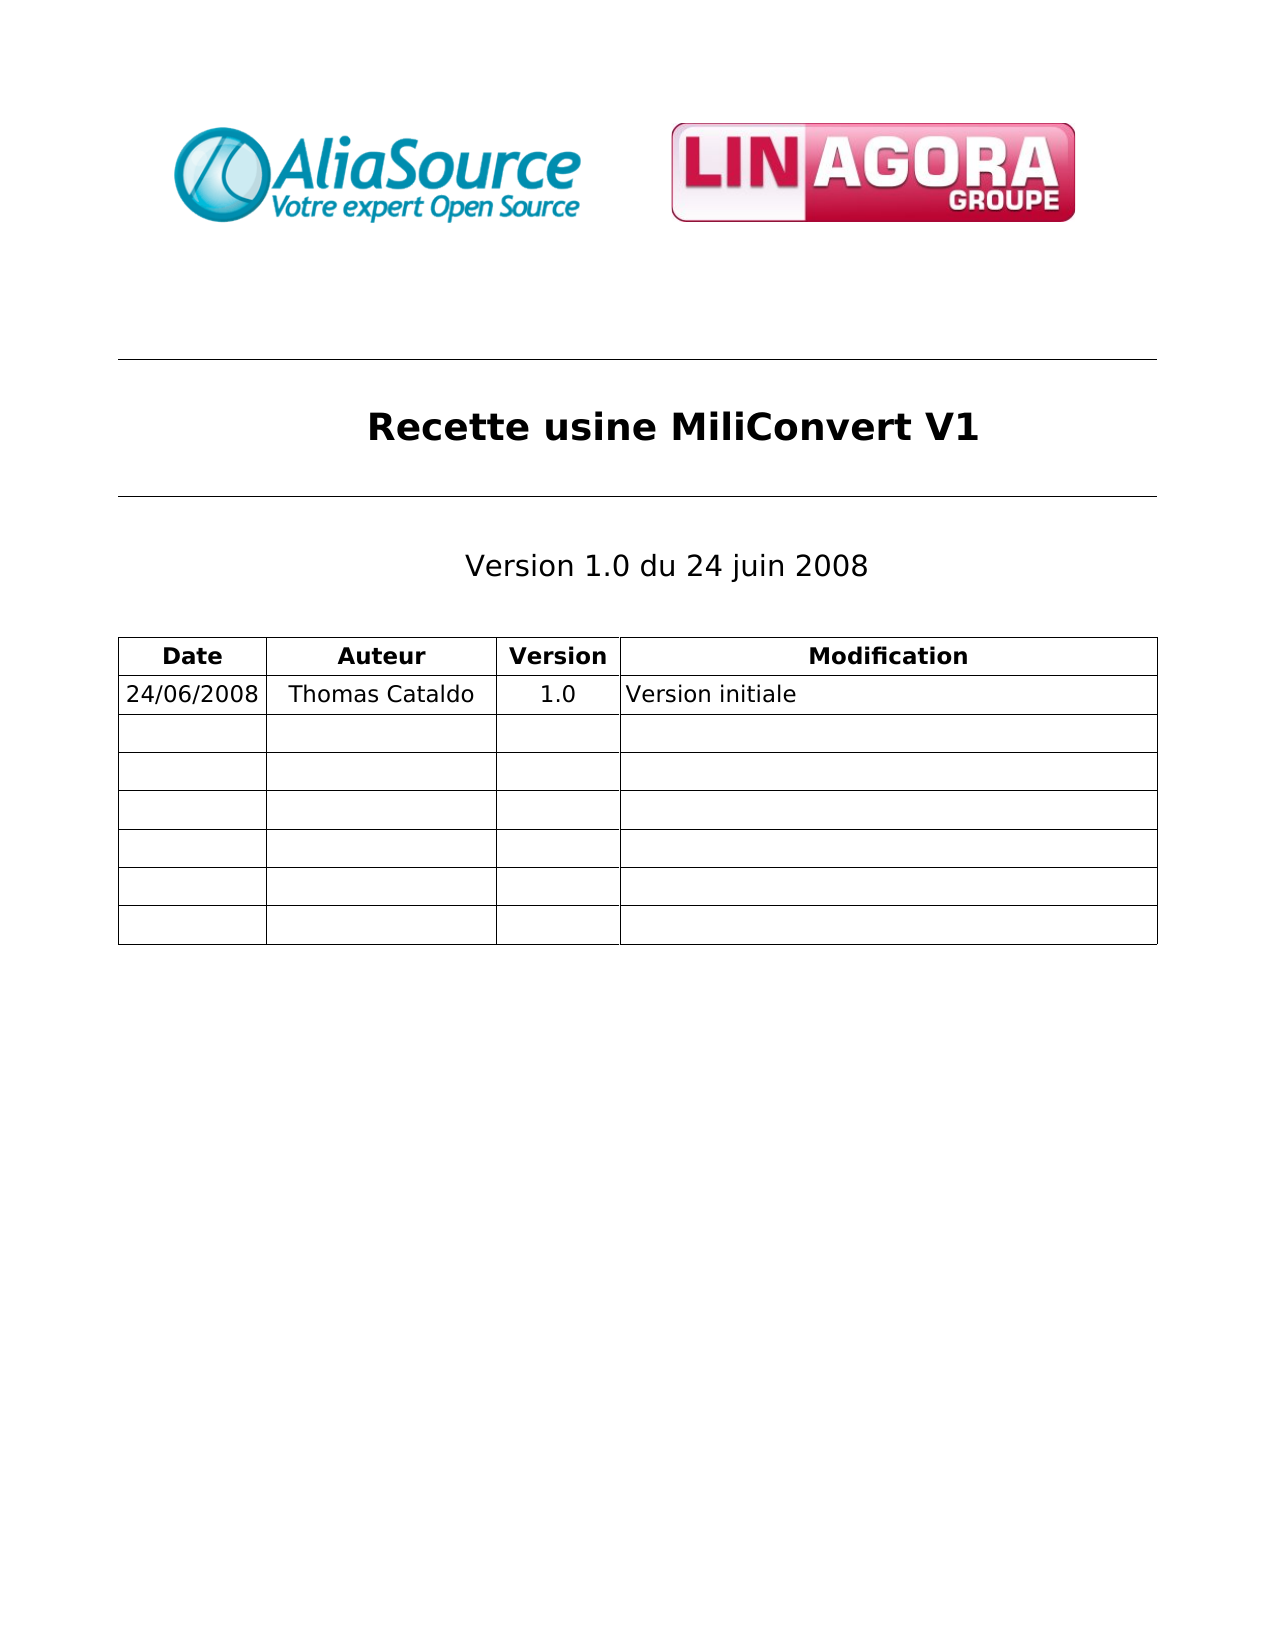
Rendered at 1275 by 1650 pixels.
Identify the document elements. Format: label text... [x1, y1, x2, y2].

table_cell [267, 753, 496, 790]
table_cell [621, 868, 1157, 905]
table_cell [497, 753, 619, 790]
table_cell [119, 791, 266, 829]
table_cell [621, 753, 1157, 790]
table_cell [267, 715, 496, 752]
table_cell Thomas Cataldo [267, 676, 496, 714]
picture [671, 123, 1076, 222]
table_cell [267, 868, 496, 905]
table_cell [119, 906, 266, 944]
table_cell [267, 791, 496, 829]
table_cell [497, 791, 619, 829]
table_cell [621, 830, 1157, 867]
table_header Modification [621, 638, 1157, 675]
table_header Date [119, 638, 266, 675]
table_cell [119, 830, 266, 867]
table_cell [119, 868, 266, 905]
table_cell [497, 715, 619, 752]
table_cell [621, 906, 1157, 944]
table_cell [267, 906, 496, 944]
table_cell [119, 715, 266, 752]
table_cell [119, 753, 266, 790]
table_cell [497, 906, 619, 944]
picture [170, 126, 584, 224]
table_cell [267, 830, 496, 867]
table_header Auteur [267, 638, 496, 675]
text Recette usine MiliConvert V1 [118, 403, 1157, 449]
table_cell [621, 715, 1157, 752]
text Version 1.0 du 24 juin 2008 [118, 549, 1157, 583]
table_cell [621, 791, 1157, 829]
table_header Version [497, 638, 619, 675]
table_cell 1.0 [497, 676, 619, 714]
table_cell 24/06/2008 [119, 676, 266, 714]
table_cell [497, 868, 619, 905]
table_cell Version initiale [621, 676, 1157, 714]
table_cell [497, 830, 619, 867]
